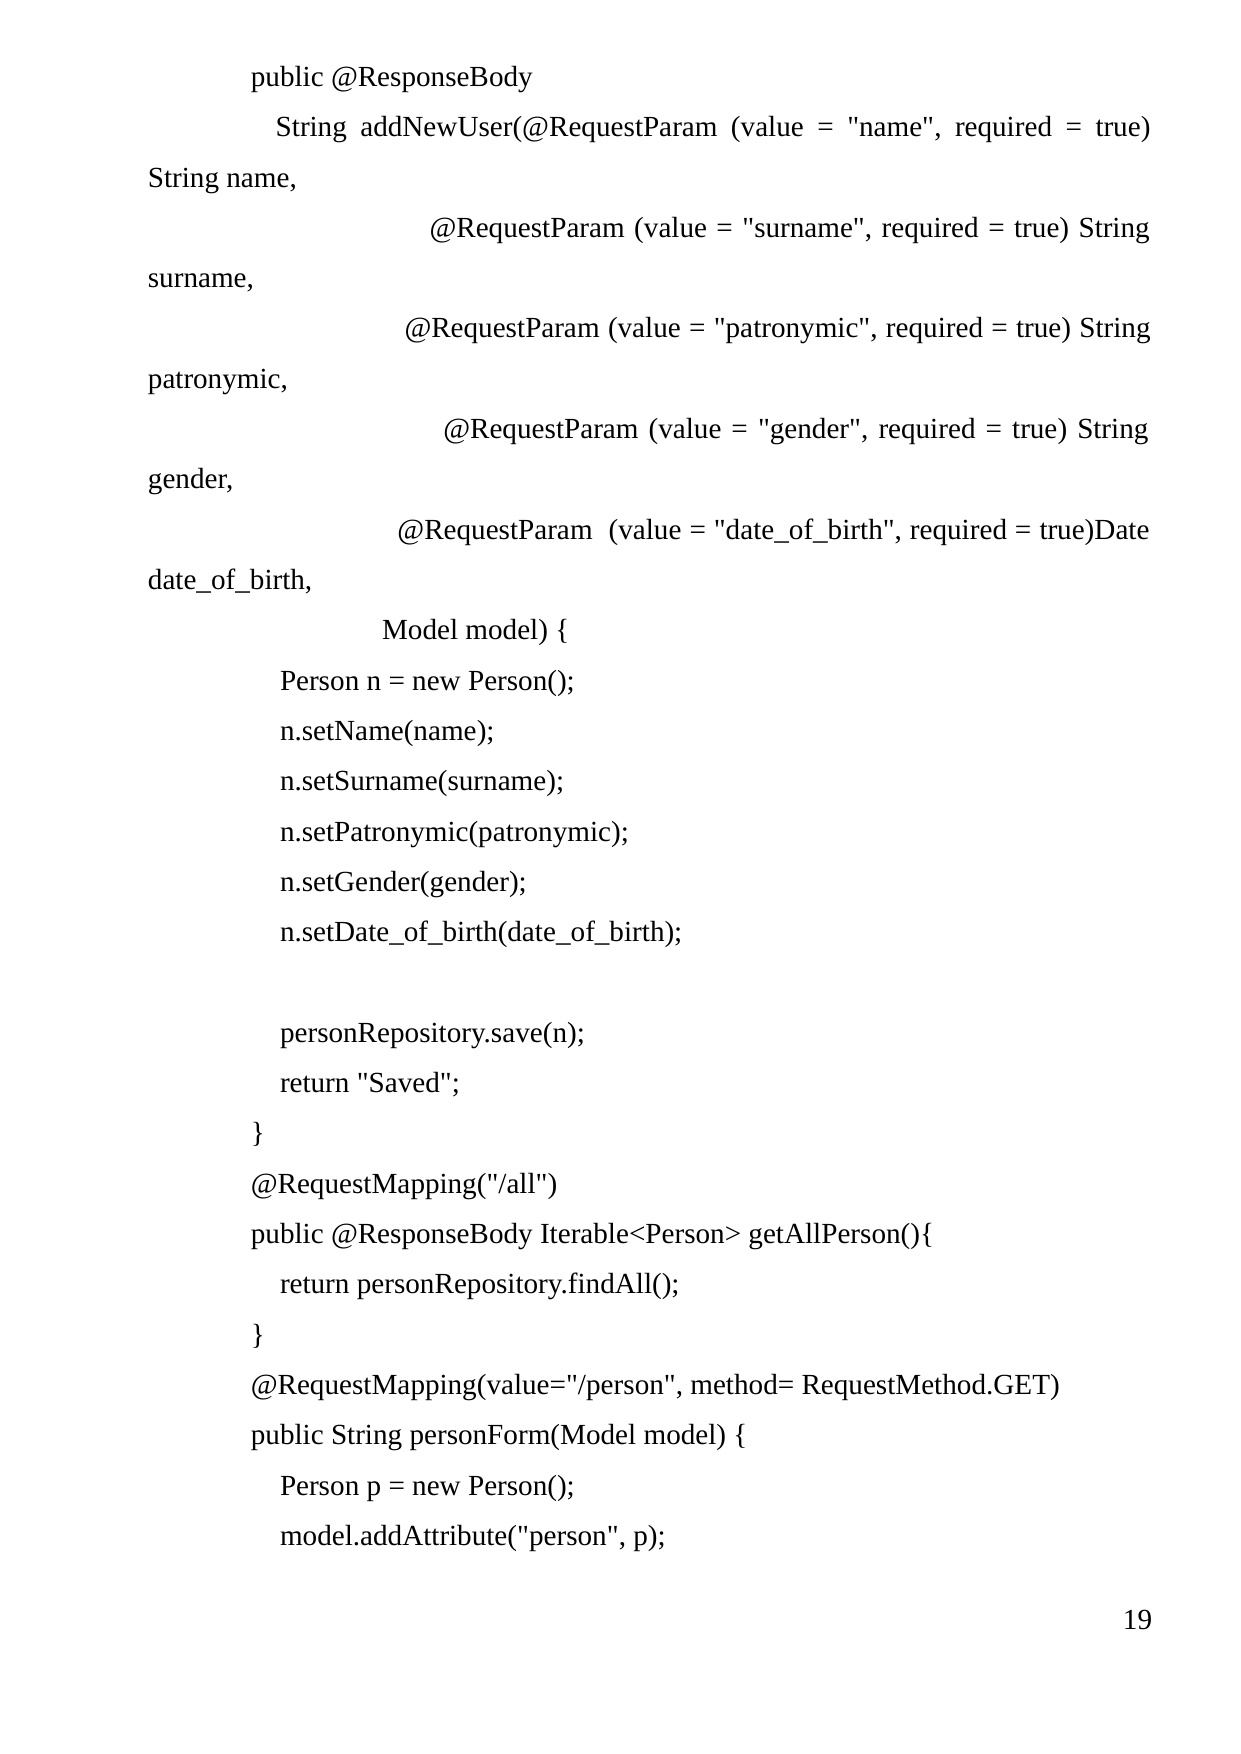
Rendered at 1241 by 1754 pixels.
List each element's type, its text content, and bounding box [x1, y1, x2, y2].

text @RequestMapping(value="/person", method= RequestMethod.GET) [148, 1367, 1152, 1401]
text n.setPatronymic(patronymic); [148, 814, 1152, 847]
text public String personForm(Model model) { [148, 1417, 1152, 1451]
text personRepository.save(n); [148, 1015, 1152, 1048]
text n.setName(name); [148, 713, 1152, 747]
text public @ResponseBody Iterable<Person> getAllPerson(){ [148, 1216, 1152, 1250]
text @RequestParam (value = "date_of_birth", required = true)Date date_of_birth, [148, 512, 1152, 596]
text @RequestParam (value = "patronymic", required = true) String patronymic, [148, 311, 1152, 394]
text model.addAttribute("person", p); [148, 1518, 1152, 1552]
text @RequestMapping("/all") [148, 1166, 1152, 1199]
text n.setDate_of_birth(date_of_birth); [148, 914, 1152, 948]
text return "Saved"; [148, 1065, 1152, 1099]
text n.setSurname(surname); [148, 763, 1152, 797]
text @RequestParam (value = "surname", required = true) String surname, [148, 210, 1152, 294]
text } [148, 1116, 1152, 1149]
text Model model) { [148, 612, 1152, 646]
text public @ResponseBody [148, 59, 1152, 93]
text n.setGender(gender); [148, 864, 1152, 898]
text @RequestParam (value = "gender", required = true) String gender, [148, 411, 1152, 495]
text Person p = new Person(); [148, 1468, 1152, 1501]
text String addNewUser(@RequestParam (value = "name", required = true) String name, [148, 109, 1152, 193]
text } [148, 1317, 1152, 1350]
text return personRepository.findAll(); [148, 1267, 1152, 1300]
text Person n = new Person(); [148, 663, 1152, 696]
